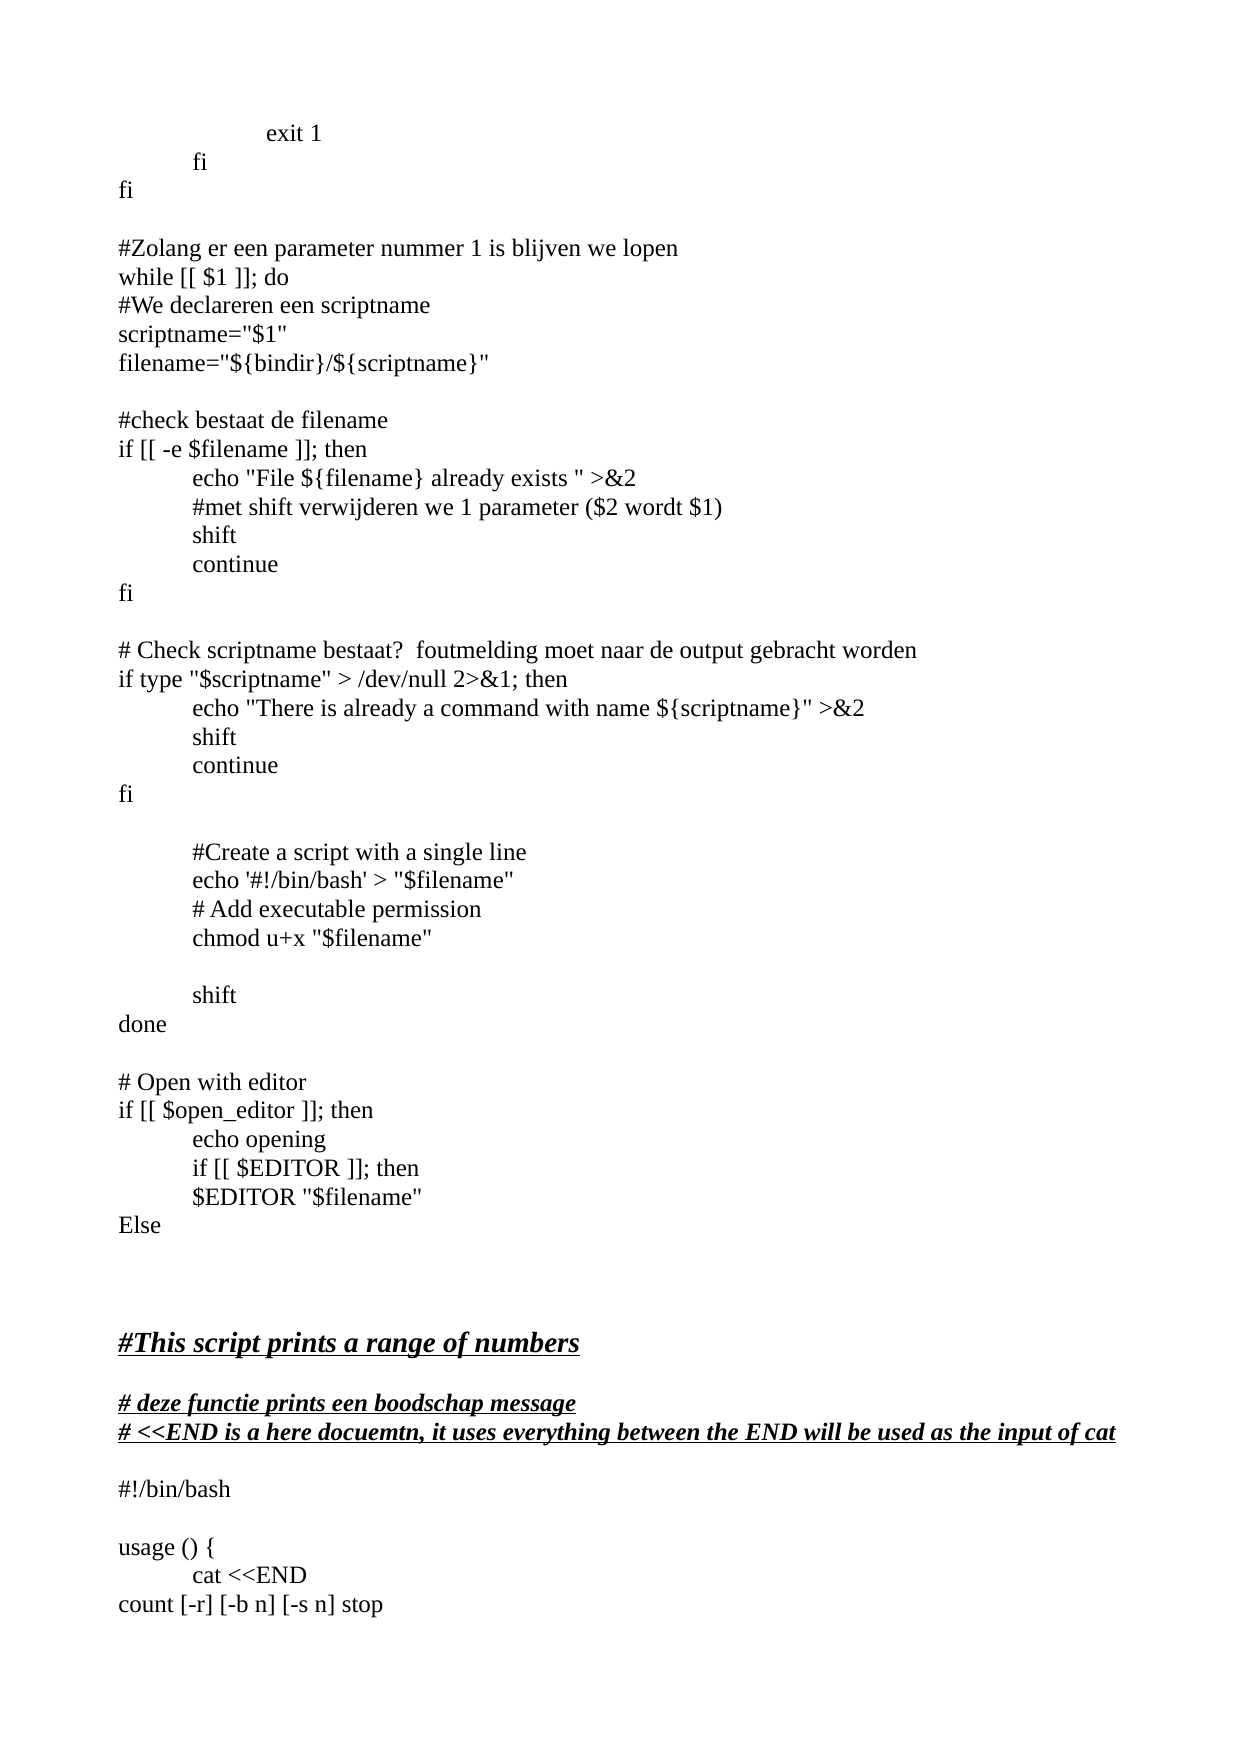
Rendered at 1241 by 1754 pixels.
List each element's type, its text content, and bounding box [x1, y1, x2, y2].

text if [[ $EDITOR ]]; then [118, 1153, 1122, 1182]
text fi [118, 578, 1122, 607]
text if [[ $open_editor ]]; then [118, 1096, 1122, 1124]
text chmod u+x "$filename" [118, 923, 1122, 952]
text #Create a script with a single line [118, 837, 1122, 866]
text continue [118, 751, 1122, 779]
text fi [118, 779, 1122, 808]
text # <<END is a here docuemtn, it uses everything between the END will be used as the input of cat [118, 1417, 1122, 1445]
text shift [118, 722, 1122, 751]
text exit 1 [118, 118, 1122, 147]
text #met shift verwijderen we 1 parameter ($2 wordt $1) [118, 492, 1122, 521]
text filename="${bindir}/${scriptname}" [118, 348, 1122, 377]
text echo "File ${filename} already exists " >&2 [118, 463, 1122, 492]
text echo '#!/bin/bash' > "$filename" [118, 866, 1122, 894]
text count [-r] [-b n] [-s n] stop [118, 1589, 1122, 1618]
text scriptname="$1" [118, 319, 1122, 348]
text #!/bin/bash [118, 1474, 1122, 1503]
text done [118, 1009, 1122, 1038]
text fi [118, 147, 1122, 176]
text # Check scriptname bestaat? foutmelding moet naar de output gebracht worden [118, 636, 1122, 664]
text while [[ $1 ]]; do [118, 262, 1122, 291]
text $EDITOR "$filename" [118, 1182, 1122, 1211]
text #We declareren een scriptname [118, 291, 1122, 319]
text echo "There is already a command with name ${scriptname}" >&2 [118, 693, 1122, 722]
text # deze functie prints een boodschap message [118, 1388, 1122, 1417]
text #check bestaat de filename [118, 406, 1122, 434]
text Else [118, 1211, 1122, 1239]
text fi [118, 176, 1122, 204]
text usage () { [118, 1532, 1122, 1560]
text # Add executable permission [118, 894, 1122, 923]
text continue [118, 549, 1122, 578]
text shift [118, 981, 1122, 1009]
text echo opening [118, 1124, 1122, 1153]
text # Open with editor [118, 1067, 1122, 1096]
text #Zolang er een parameter nummer 1 is blijven we lopen [118, 233, 1122, 262]
text cat <<END [118, 1560, 1122, 1589]
text #This script prints a range of numbers [118, 1326, 1122, 1359]
text if [[ -e $filename ]]; then [118, 434, 1122, 463]
text shift [118, 521, 1122, 549]
text if type "$scriptname" > /dev/null 2>&1; then [118, 664, 1122, 693]
